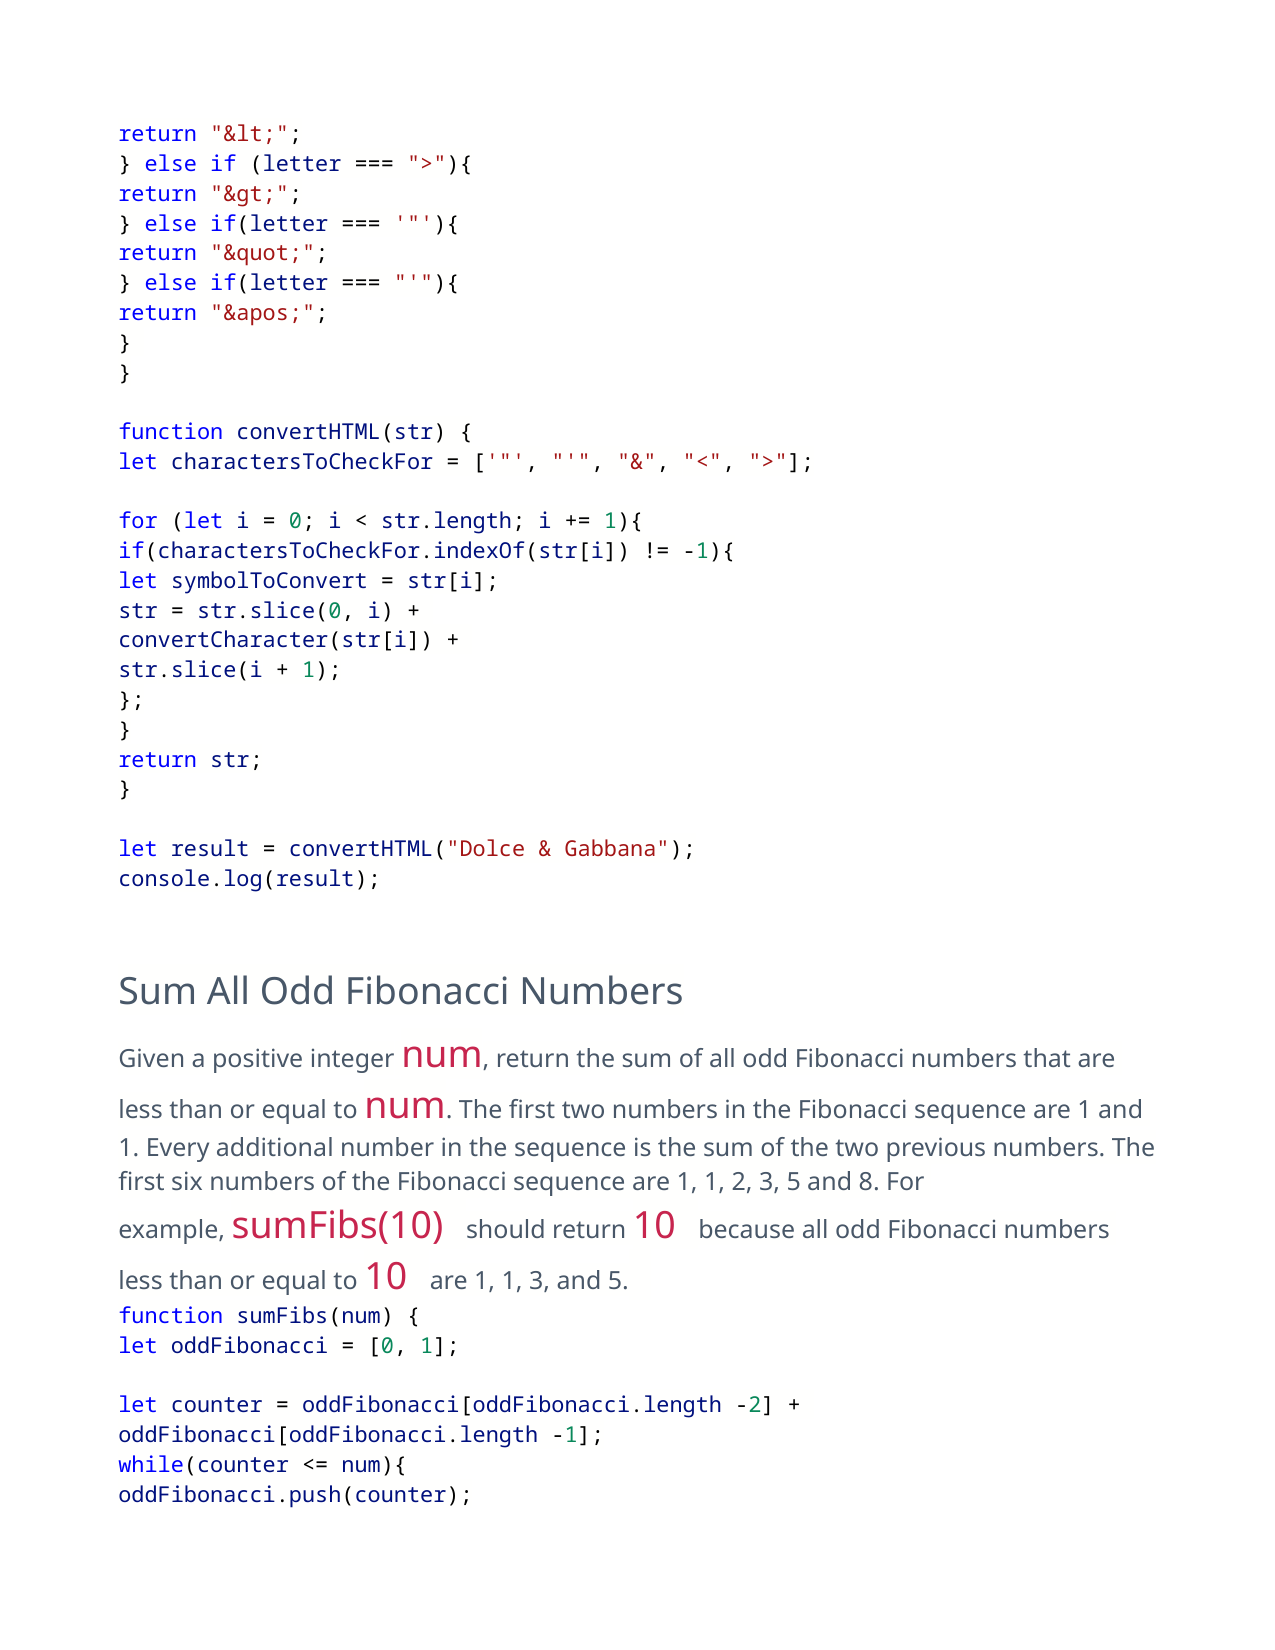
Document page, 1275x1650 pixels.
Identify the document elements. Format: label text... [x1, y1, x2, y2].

text oddFibonacci[oddFibonacci.length -1]; [118, 1419, 1157, 1449]
text Given a positive integer num, return the sum of all odd Fibonacci numbers that are less than or equal to num. The first two numbers in the Fibonacci sequence are 1 and 1. Every additional number in the sequence is the sum of the two previous numbers. The first six numbers of the Fibonacci sequence are 1, 1, 2, 3, 5 and 8. For example, sumFibs(10) should return 10 because all odd Fibonacci numbers less than or equal to 10 are 1, 1, 3, and 5. [118, 1028, 1157, 1300]
text return "&apos;"; [118, 297, 1157, 327]
text console.log(result); [118, 863, 1157, 892]
text convertCharacter(str[i]) + [118, 624, 1157, 654]
text } [118, 327, 1157, 356]
text for (let i = 0; i < str.length; i += 1){ [118, 505, 1157, 535]
text let oddFibonacci = [0, 1]; [118, 1330, 1157, 1360]
text return "&lt;"; [118, 118, 1157, 148]
text if(charactersToCheckFor.indexOf(str[i]) != -1){ [118, 535, 1157, 565]
text }; [118, 684, 1157, 714]
text } else if(letter === '"'){ [118, 207, 1157, 237]
subtitle Sum All Odd Fibonacci Numbers [118, 964, 1157, 1015]
text function sumFibs(num) { [118, 1300, 1157, 1330]
text let symbolToConvert = str[i]; [118, 565, 1157, 594]
text let charactersToCheckFor = ['"', "'", "&", "<", ">"]; [118, 446, 1157, 476]
text oddFibonacci.push(counter); [118, 1479, 1157, 1508]
text } else if (letter === ">"){ [118, 148, 1157, 178]
text } [118, 356, 1157, 386]
text function convertHTML(str) { [118, 416, 1157, 446]
text let counter = oddFibonacci[oddFibonacci.length -2] + [118, 1389, 1157, 1419]
text } else if(letter === "'"){ [118, 267, 1157, 297]
text } [118, 714, 1157, 743]
text str = str.slice(0, i) + [118, 594, 1157, 624]
text } [118, 773, 1157, 803]
text while(counter <= num){ [118, 1449, 1157, 1479]
text str.slice(i + 1); [118, 654, 1157, 684]
text let result = convertHTML("Dolce & Gabbana"); [118, 833, 1157, 863]
text return "&quot;"; [118, 237, 1157, 267]
text return str; [118, 743, 1157, 773]
text return "&gt;"; [118, 178, 1157, 207]
